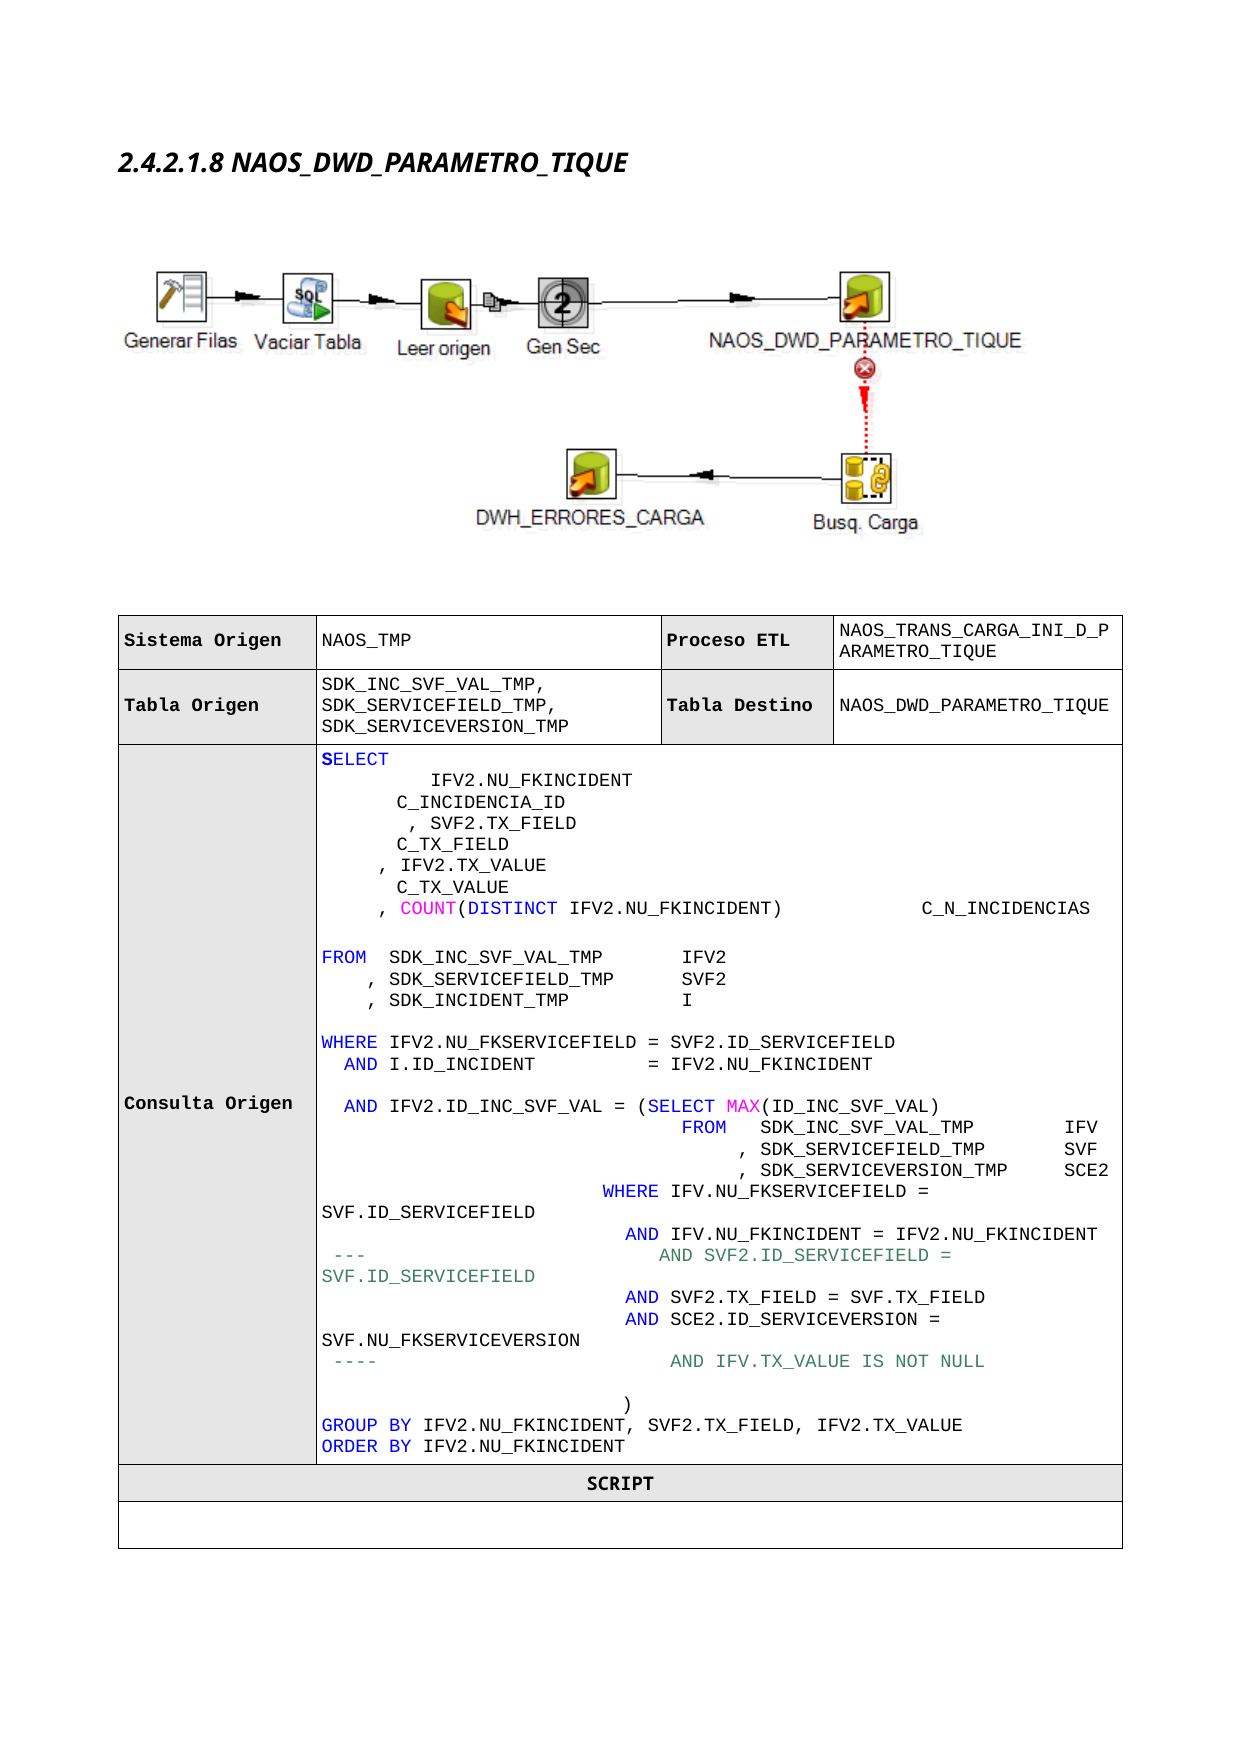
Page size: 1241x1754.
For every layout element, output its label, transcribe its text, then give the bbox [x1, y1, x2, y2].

table_cell Tabla Destino [662, 670, 833, 744]
table_cell [119, 1502, 1122, 1548]
table_cell Tabla Origen [119, 670, 316, 744]
table_cell SELECT IFV2.NU_FKINCIDENT C_INCIDENCIA_ID , SVF2.TX_FIELD C_TX_FIELD , IFV2.TX_VALUE C_TX_VALUE , COUNT(DISTINCT IFV2.NU_FKINCIDENT) C_N_INCIDENCIAS FROM SDK_INC_SVF_VAL_TMP IFV2 , SDK_SERVICEFIELD_TMP SVF2 , SDK_INCIDENT_TMP I WHERE IFV2.NU_FKSERVICEFIELD = SVF2.ID_SERVICEFIELD AND I.ID_INCIDENT = IFV2.NU_FKINCIDENT AND IFV2.ID_INC_SVF_VAL = (SELECT MAX(ID_INC_SVF_VAL) FROM SDK_INC_SVF_VAL_TMP IFV , SDK_SERVICEFIELD_TMP SVF , SDK_SERVICEVERSION_TMP SCE2 WHERE IFV.NU_FKSERVICEFIELD = SVF.ID_SERVICEFIELD AND IFV.NU_FKINCIDENT = IFV2.NU_FKINCIDENT --- AND SVF2.ID_SERVICEFIELD = SVF.ID_SERVICEFIELD AND SVF2.TX_FIELD = SVF.TX_FIELD AND SCE2.ID_SERVICEVERSION = SVF.NU_FKSERVICEVERSION ---- AND IFV.TX_VALUE IS NOT NULL ) GROUP BY IFV2.NU_FKINCIDENT, SVF2.TX_FIELD, IFV2.TX_VALUE ORDER BY IFV2.NU_FKINCIDENT [317, 745, 1122, 1464]
table_header Sistema Origen [119, 616, 316, 669]
table_header Proceso ETL [662, 616, 833, 669]
table_cell NAOS_DWD_PARAMETRO_TIQUE [834, 670, 1122, 744]
subtitle NAOS_DWD_PARAMETRO_TIQUE [118, 143, 1122, 180]
table_header NAOS_TRANS_CARGA_INI_D_PARAMETRO_TIQUE [834, 616, 1122, 669]
table_cell SDK_INC_SVF_VAL_TMP, SDK_SERVICEFIELD_TMP, SDK_SERVICEVERSION_TMP [317, 670, 661, 744]
picture [118, 248, 1122, 571]
table_header SCRIPT [119, 1465, 1122, 1501]
table_cell Consulta Origen [119, 745, 316, 1464]
table_header NAOS_TMP [317, 616, 661, 669]
